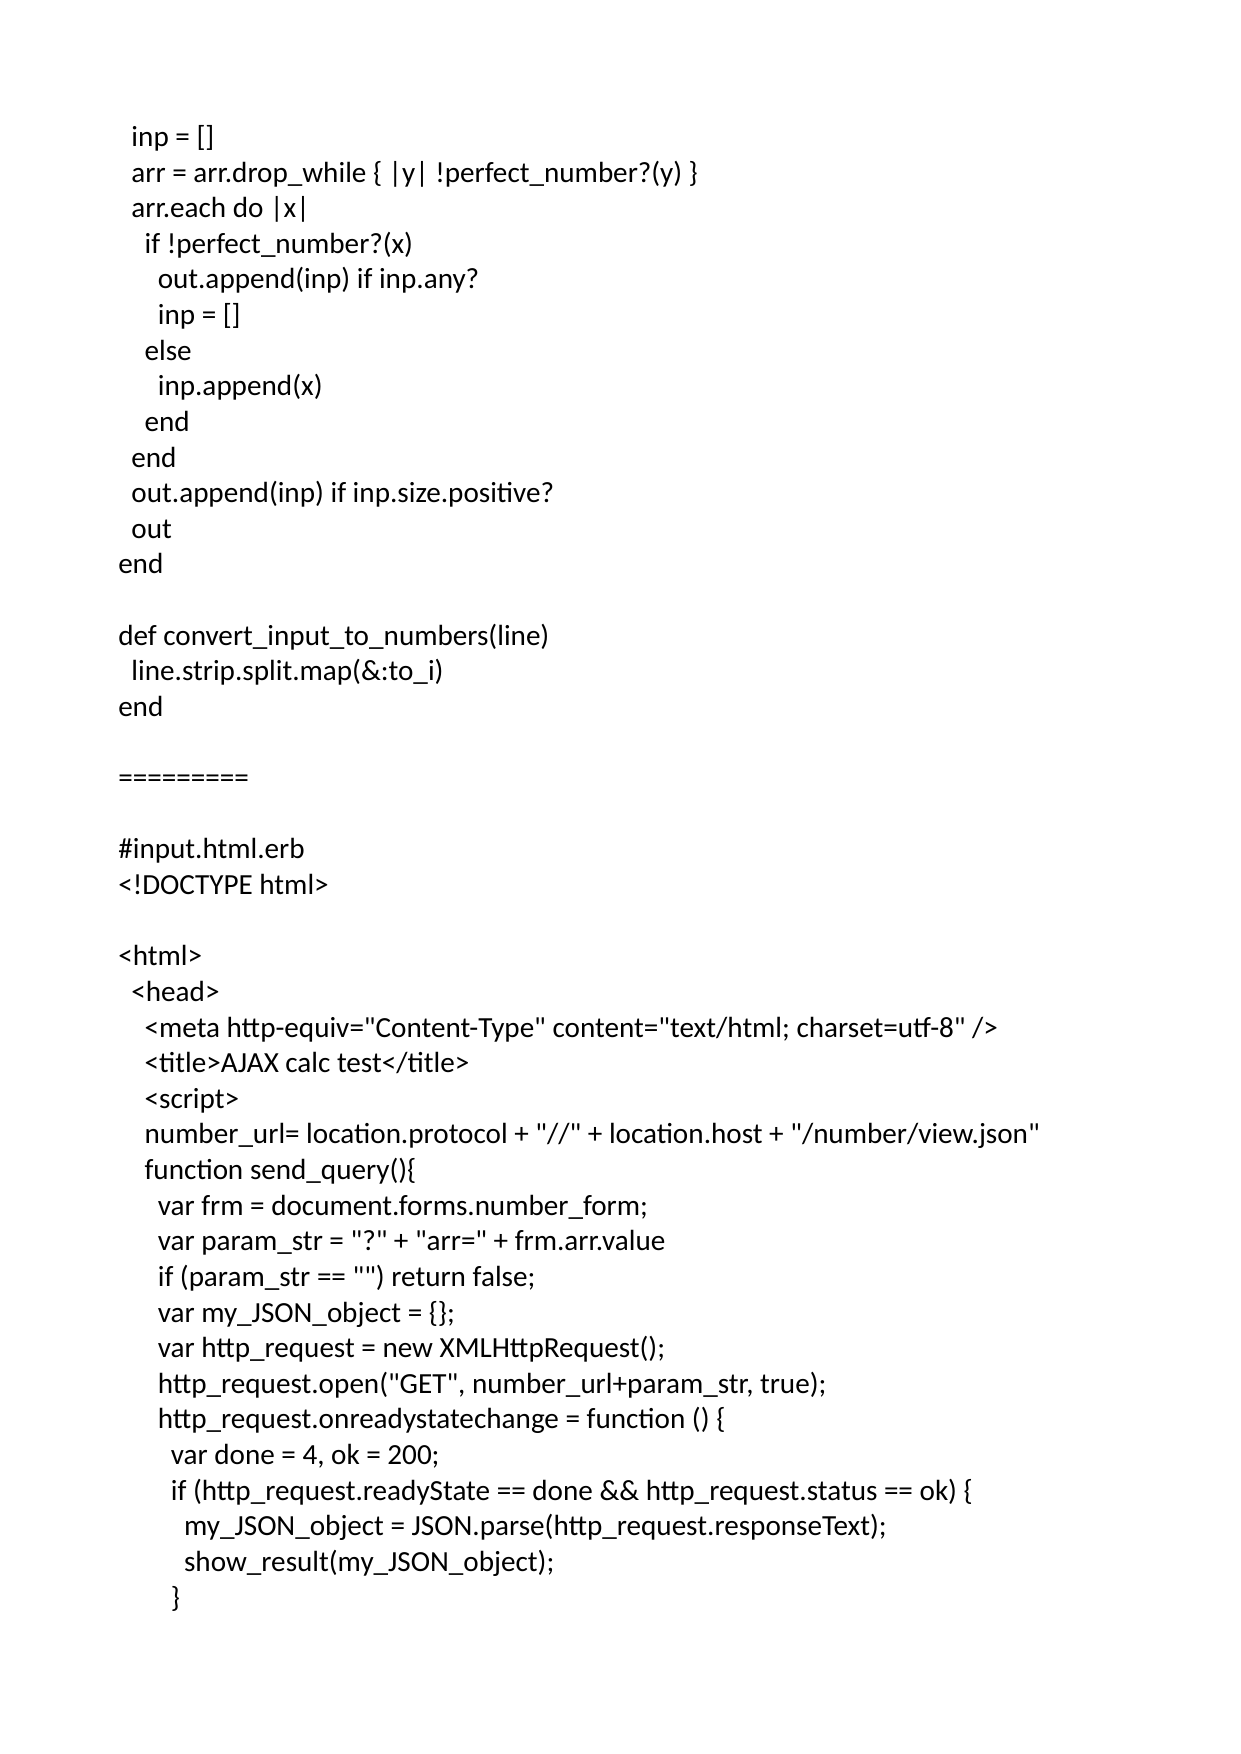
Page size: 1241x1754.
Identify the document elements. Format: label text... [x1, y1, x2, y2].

text arr = arr.drop_while { |y| !perfect_number?(y) } [118, 154, 1122, 189]
text show_result(my_JSON_object); [118, 1543, 1122, 1579]
text <title>AJAX calc test</title> [118, 1044, 1122, 1080]
text http_request.open("GET", number_url+param_str, true); [118, 1365, 1122, 1401]
text var frm = document.forms.number_form; [118, 1187, 1122, 1222]
text var param_str = "?" + "arr=" + frm.arr.value [118, 1222, 1122, 1258]
text def convert_input_to_numbers(line) [118, 617, 1122, 652]
text line.strip.split.map(&:to_i) [118, 652, 1122, 688]
text else [118, 332, 1122, 367]
text out.append(inp) if inp.any? [118, 261, 1122, 296]
text inp.append(x) [118, 367, 1122, 403]
text inp = [] [118, 296, 1122, 332]
text } [118, 1579, 1122, 1614]
text end [118, 439, 1122, 474]
text if (http_request.readyState == done && http_request.status == ok) { [118, 1472, 1122, 1507]
text var my_JSON_object = {}; [118, 1294, 1122, 1329]
text <html> [118, 937, 1122, 973]
text out [118, 510, 1122, 546]
text function send_query(){ [118, 1151, 1122, 1187]
text end [118, 546, 1122, 581]
text inp = [] [118, 118, 1122, 154]
text if (param_str == "") return false; [118, 1258, 1122, 1294]
text http_request.onreadystatechange = function () { [118, 1401, 1122, 1436]
text <head> [118, 973, 1122, 1009]
text arr.each do |x| [118, 189, 1122, 225]
text <meta http-equiv="Content-Type" content="text/html; charset=utf-8" /> [118, 1009, 1122, 1044]
text <!DOCTYPE html> [118, 866, 1122, 902]
text my_JSON_object = JSON.parse(http_request.responseText); [118, 1507, 1122, 1543]
text ========= [118, 759, 1122, 795]
text var done = 4, ok = 200; [118, 1436, 1122, 1472]
text number_url= location.protocol + "//" + location.host + "/number/view.json" [118, 1116, 1122, 1151]
text if !perfect_number?(x) [118, 225, 1122, 261]
text #input.html.erb [118, 831, 1122, 866]
text end [118, 688, 1122, 724]
text out.append(inp) if inp.size.positive? [118, 474, 1122, 510]
text <script> [118, 1080, 1122, 1116]
text end [118, 403, 1122, 439]
text var http_request = new XMLHttpRequest(); [118, 1329, 1122, 1365]
